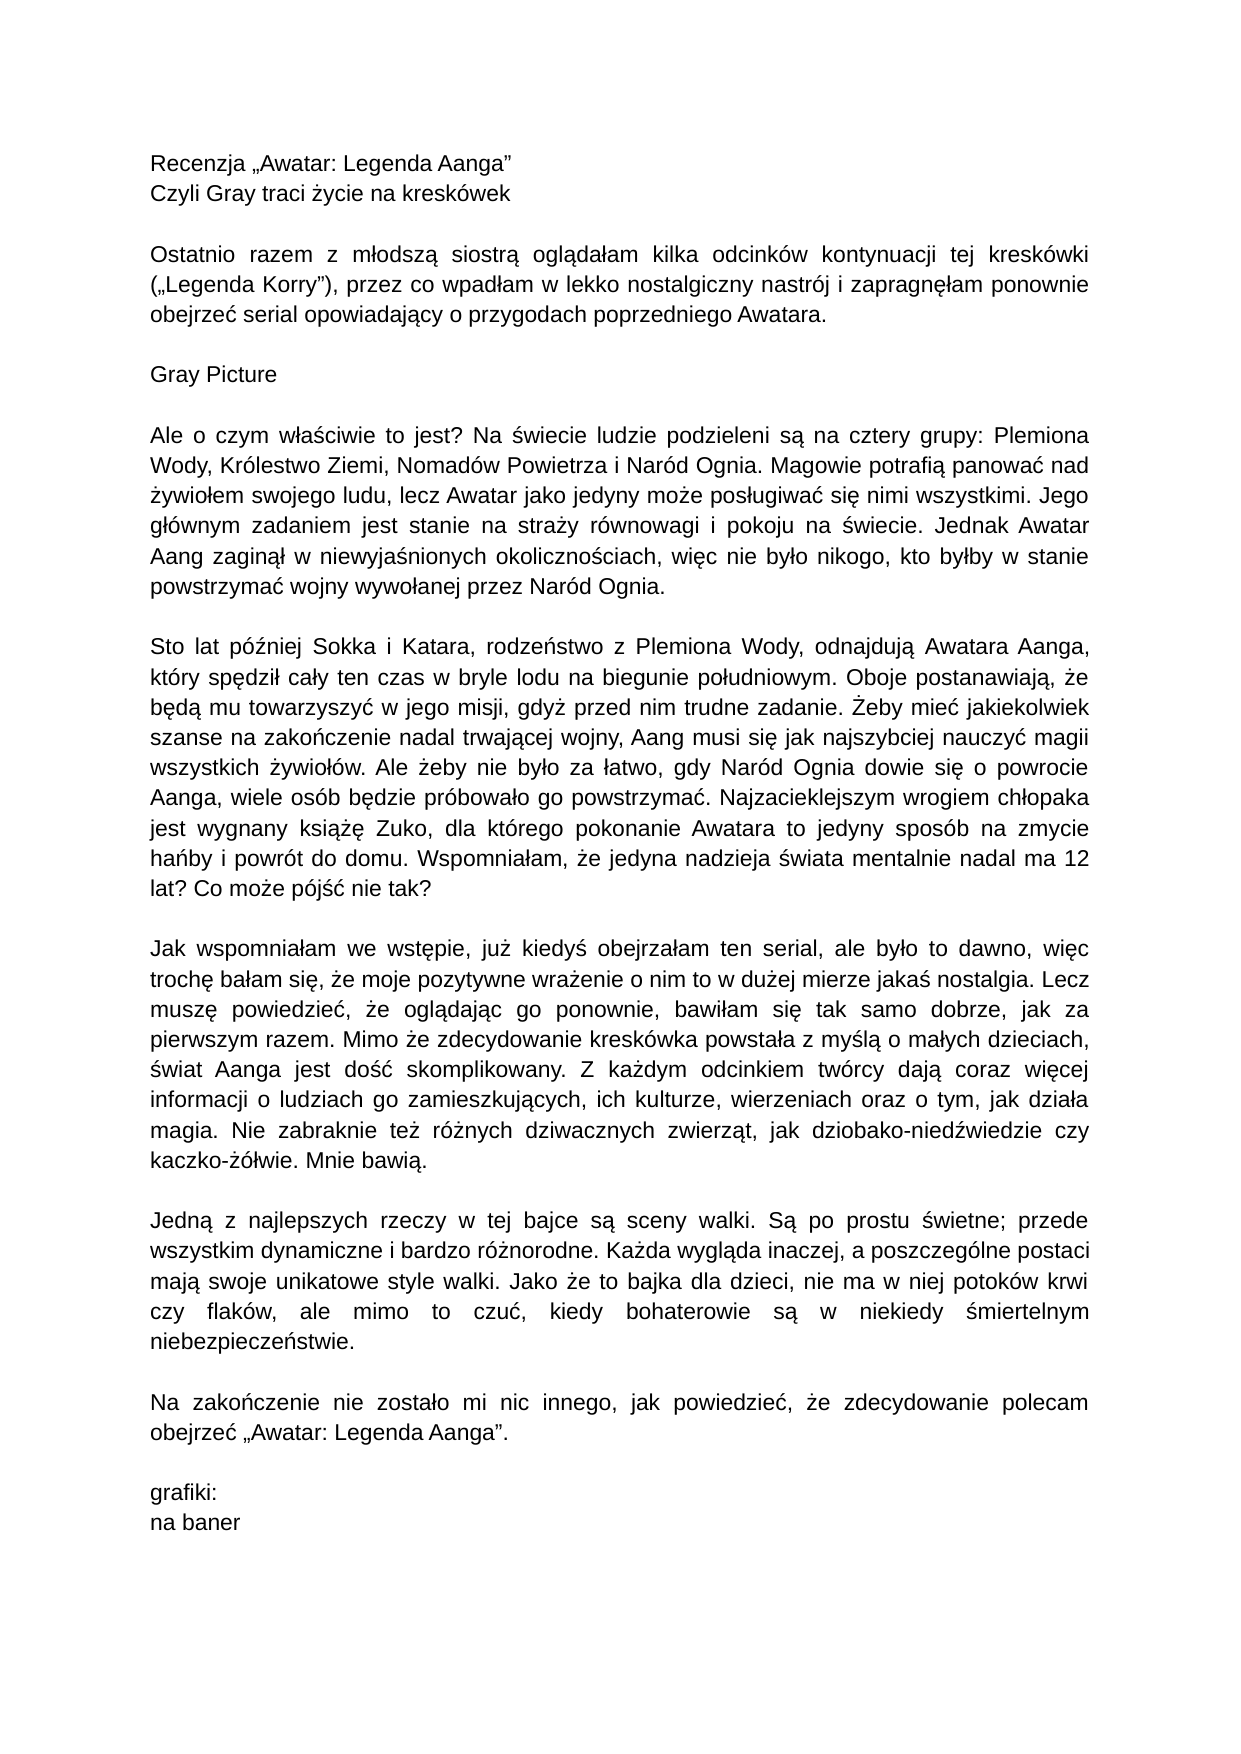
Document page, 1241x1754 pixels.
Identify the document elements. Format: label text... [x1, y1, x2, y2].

text na baner [150, 1509, 1090, 1536]
text Gray Picture [150, 361, 1090, 388]
text Na zakończenie nie zostało mi nic innego, jak powiedzieć, że zdecydowanie polecam obejrzeć „Awatar: Legenda Aanga”. [150, 1388, 1090, 1445]
text Jedną z najlepszych rzeczy w tej bajce są sceny walki. Są po prostu świetne; przede wszystkim dynamiczne i bardzo różnorodne. Każda wygląda inaczej, a poszczególne postaci mają swoje unikatowe style walki. Jako że to bajka dla dzieci, nie ma w niej potoków krwi czy flaków, ale mimo to czuć, kiedy bohaterowie są w niekiedy śmiertelnym niebezpieczeństwie. [150, 1207, 1090, 1354]
text Czyli Gray traci życie na kreskówek [150, 180, 1090, 207]
text Ostatnio razem z młodszą siostrą oglądałam kilka odcinków kontynuacji tej kreskówki („Legenda Korry”), przez co wpadłam w lekko nostalgiczny nastrój i zapragnęłam ponownie obejrzeć serial opowiadający o przygodach poprzedniego Awatara. [150, 241, 1090, 327]
text Jak wspomniałam we wstępie, już kiedyś obejrzałam ten serial, ale było to dawno, więc trochę bałam się, że moje pozytywne wrażenie o nim to w dużej mierze jakaś nostalgia. Lecz muszę powiedzieć, że oglądając go ponownie, bawiłam się tak samo dobrze, jak za pierwszym razem. Mimo że zdecydowanie kreskówka powstała z myślą o małych dzieciach, świat Aanga jest dość skomplikowany. Z każdym odcinkiem twórcy dają coraz więcej informacji o ludziach go zamieszkujących, ich kulturze, wierzeniach oraz o tym, jak działa magia. Nie zabraknie też różnych dziwacznych zwierząt, jak dziobako-niedźwiedzie czy kaczko-żółwie. Mnie bawią. [150, 935, 1090, 1173]
text grafiki: [150, 1479, 1090, 1506]
text Sto lat później Sokka i Katara, rodzeństwo z Plemiona Wody, odnajdują Awatara Aanga, który spędził cały ten czas w bryle lodu na biegunie południowym. Oboje postanawiają, że będą mu towarzyszyć w jego misji, gdyż przed nim trudne zadanie. Żeby mieć jakiekolwiek szanse na zakończenie nadal trwającej wojny, Aang musi się jak najszybciej nauczyć magii wszystkich żywiołów. Ale żeby nie było za łatwo, gdy Naród Ognia dowie się o powrocie Aanga, wiele osób będzie próbowało go powstrzymać. Najzacieklejszym wrogiem chłopaka jest wygnany książę Zuko, dla którego pokonanie Awatara to jedyny sposób na zmycie hańby i powrót do domu. Wspomniałam, że jedyna nadzieja świata mentalnie nadal ma 12 lat? Co może pójść nie tak? [150, 633, 1090, 901]
text Recenzja „Awatar: Legenda Aanga” [150, 150, 1090, 176]
text Ale o czym właściwie to jest? Na świecie ludzie podzieleni są na cztery grupy: Plemiona Wody, Królestwo Ziemi, Nomadów Powietrza i Naród Ognia. Magowie potrafią panować nad żywiołem swojego ludu, lecz Awatar jako jedyny może posługiwać się nimi wszystkimi. Jego głównym zadaniem jest stanie na straży równowagi i pokoju na świecie. Jednak Awatar Aang zaginął w niewyjaśnionych okolicznościach, więc nie było nikogo, kto byłby w stanie powstrzymać wojny wywołanej przez Naród Ognia. [150, 422, 1090, 599]
